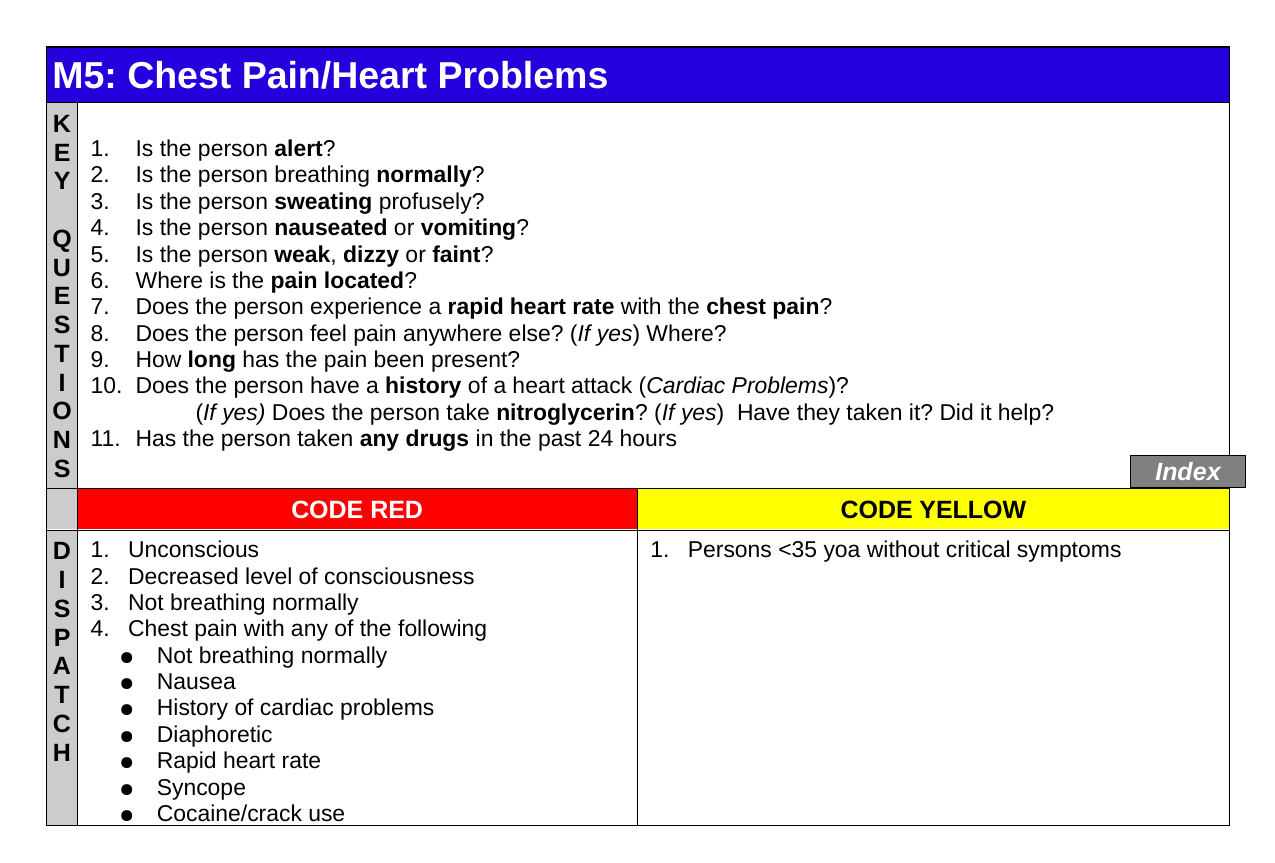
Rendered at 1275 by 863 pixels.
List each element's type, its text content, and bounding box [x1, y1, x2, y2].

table_cell Unconscious Decreased level of consciousness Not breathing normally Chest pain with any of the following Not breathing normally Nausea History of cardiac problems Diaphoretic Rapid heart rate Syncope Cocaine/crack use [78, 531, 637, 825]
table_cell [47, 489, 77, 529]
table_cell Persons <35 yoa without critical symptoms [638, 531, 1229, 825]
table_cell DISPATCH [47, 531, 77, 825]
table_cell KEY QUESTIONS [47, 103, 77, 488]
table_cell CODE RED [78, 489, 637, 529]
table_cell Is the person alert? Is the person breathing normally? Is the person sweating profusely? Is the person nauseated or vomiting? Is the person weak, dizzy or faint? Where is the pain located? Does the person experience a rapid heart rate with the chest pain? Does the person feel pain anywhere else? (If yes) Where? How long has the pain been present? Does the person have a history of a heart attack (Cardiac Problems)? (If yes) Does the person take nitroglycerin? (If yes) Have they taken it? Did it help? Has the person taken any drugs in the past 24 hours [78, 103, 1229, 488]
table_cell CODE YELLOW [638, 489, 1229, 529]
table_header M5: Chest Pain/Heart Problems [47, 48, 1229, 102]
